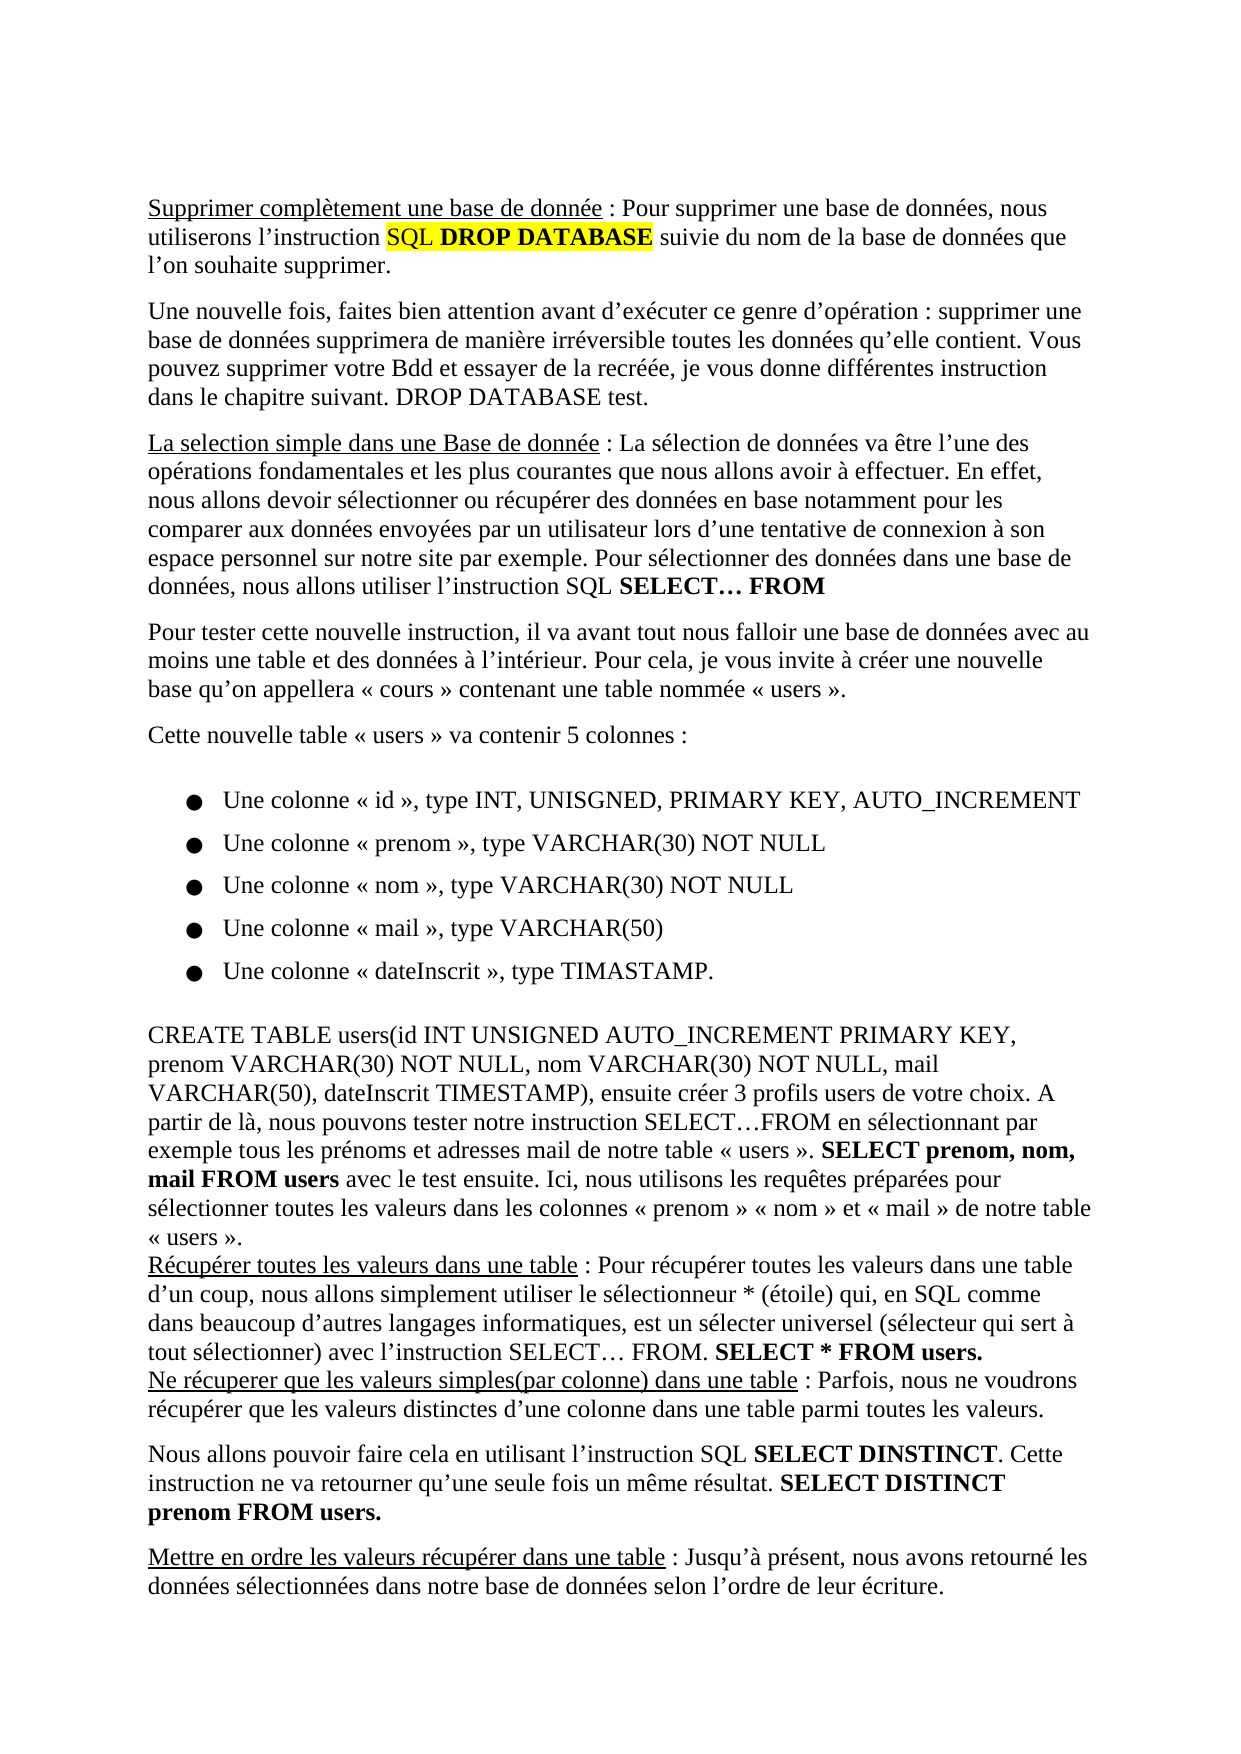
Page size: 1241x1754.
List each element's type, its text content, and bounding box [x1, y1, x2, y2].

list Une colonne « nom », type VARCHAR(30) NOT NULL [185, 863, 1093, 906]
list Une colonne « mail », type VARCHAR(50) [185, 906, 1093, 948]
list Une colonne « dateInscrit », type TIMASTAMP. [185, 948, 1093, 991]
text Cette nouvelle table « users » va contenir 5 colonnes : [148, 720, 1093, 748]
text Pour tester cette nouvelle instruction, il va avant tout nous falloir une base de données avec au moins une table et des données à l’intérieur. Pour cela, je vous invite à créer une nouvelle base qu’on appellera « cours » contenant une table nommée « users ». [148, 617, 1093, 703]
list Une colonne « id », type INT, UNISGNED, PRIMARY KEY, AUTO_INCREMENT [185, 778, 1093, 820]
text Mettre en ordre les valeurs récupérer dans une table : Jusqu’à présent, nous avons retourné les données sélectionnées dans notre base de données selon l’ordre de leur écriture. [148, 1542, 1093, 1600]
text Supprimer complètement une base de donnée : Pour supprimer une base de données, nous utiliserons l’instruction SQL DROP DATABASE suivie du nom de la base de données que l’on souhaite supprimer. [148, 193, 1093, 279]
text La selection simple dans une Base de donnée : La sélection de données va être l’une des opérations fondamentales et les plus courantes que nous allons avoir à effectuer. En effet, nous allons devoir sélectionner ou récupérer des données en base notamment pour les comparer aux données envoyées par un utilisateur lors d’une tentative de connexion à son espace personnel sur notre site par exemple. Pour sélectionner des données dans une base de données, nous allons utiliser l’instruction SQL SELECT… FROM [148, 428, 1093, 600]
text Récupérer toutes les valeurs dans une table : Pour récupérer toutes les valeurs dans une table d’un coup, nous allons simplement utiliser le sélectionneur * (étoile) qui, en SQL comme dans beaucoup d’autres langages informatiques, est un sélecter universel (sélecteur qui sert à tout sélectionner) avec l’instruction SELECT… FROM. SELECT * FROM users. [148, 1250, 1093, 1365]
text Ne récuperer que les valeurs simples(par colonne) dans une table : Parfois, nous ne voudrons récupérer que les valeurs distinctes d’une colonne dans une table parmi toutes les valeurs. [148, 1365, 1093, 1423]
text Nous allons pouvoir faire cela en utilisant l’instruction SQL SELECT DINSTINCT. Cette instruction ne va retourner qu’une seule fois un même résultat. SELECT DISTINCT prenom FROM users. [148, 1439, 1093, 1526]
list Une colonne « prenom », type VARCHAR(30) NOT NULL [185, 820, 1093, 863]
text CREATE TABLE users(id INT UNSIGNED AUTO_INCREMENT PRIMARY KEY, prenom VARCHAR(30) NOT NULL, nom VARCHAR(30) NOT NULL, mail VARCHAR(50), dateInscrit TIMESTAMP), ensuite créer 3 profils users de votre choix. A partir de là, nous pouvons tester notre instruction SELECT…FROM en sélectionnant par exemple tous les prénoms et adresses mail de notre table « users ». SELECT prenom, nom, mail FROM users avec le test ensuite. Ici, nous utilisons les requêtes préparées pour sélectionner toutes les valeurs dans les colonnes « prenom » « nom » et « mail » de notre table « users ». [148, 1020, 1093, 1250]
text Une nouvelle fois, faites bien attention avant d’exécuter ce genre d’opération : supprimer une base de données supprimera de manière irréversible toutes les données qu’elle contient. Vous pouvez supprimer votre Bdd et essayer de la recréée, je vous donne différentes instruction dans le chapitre suivant. DROP DATABASE test. [148, 296, 1093, 411]
